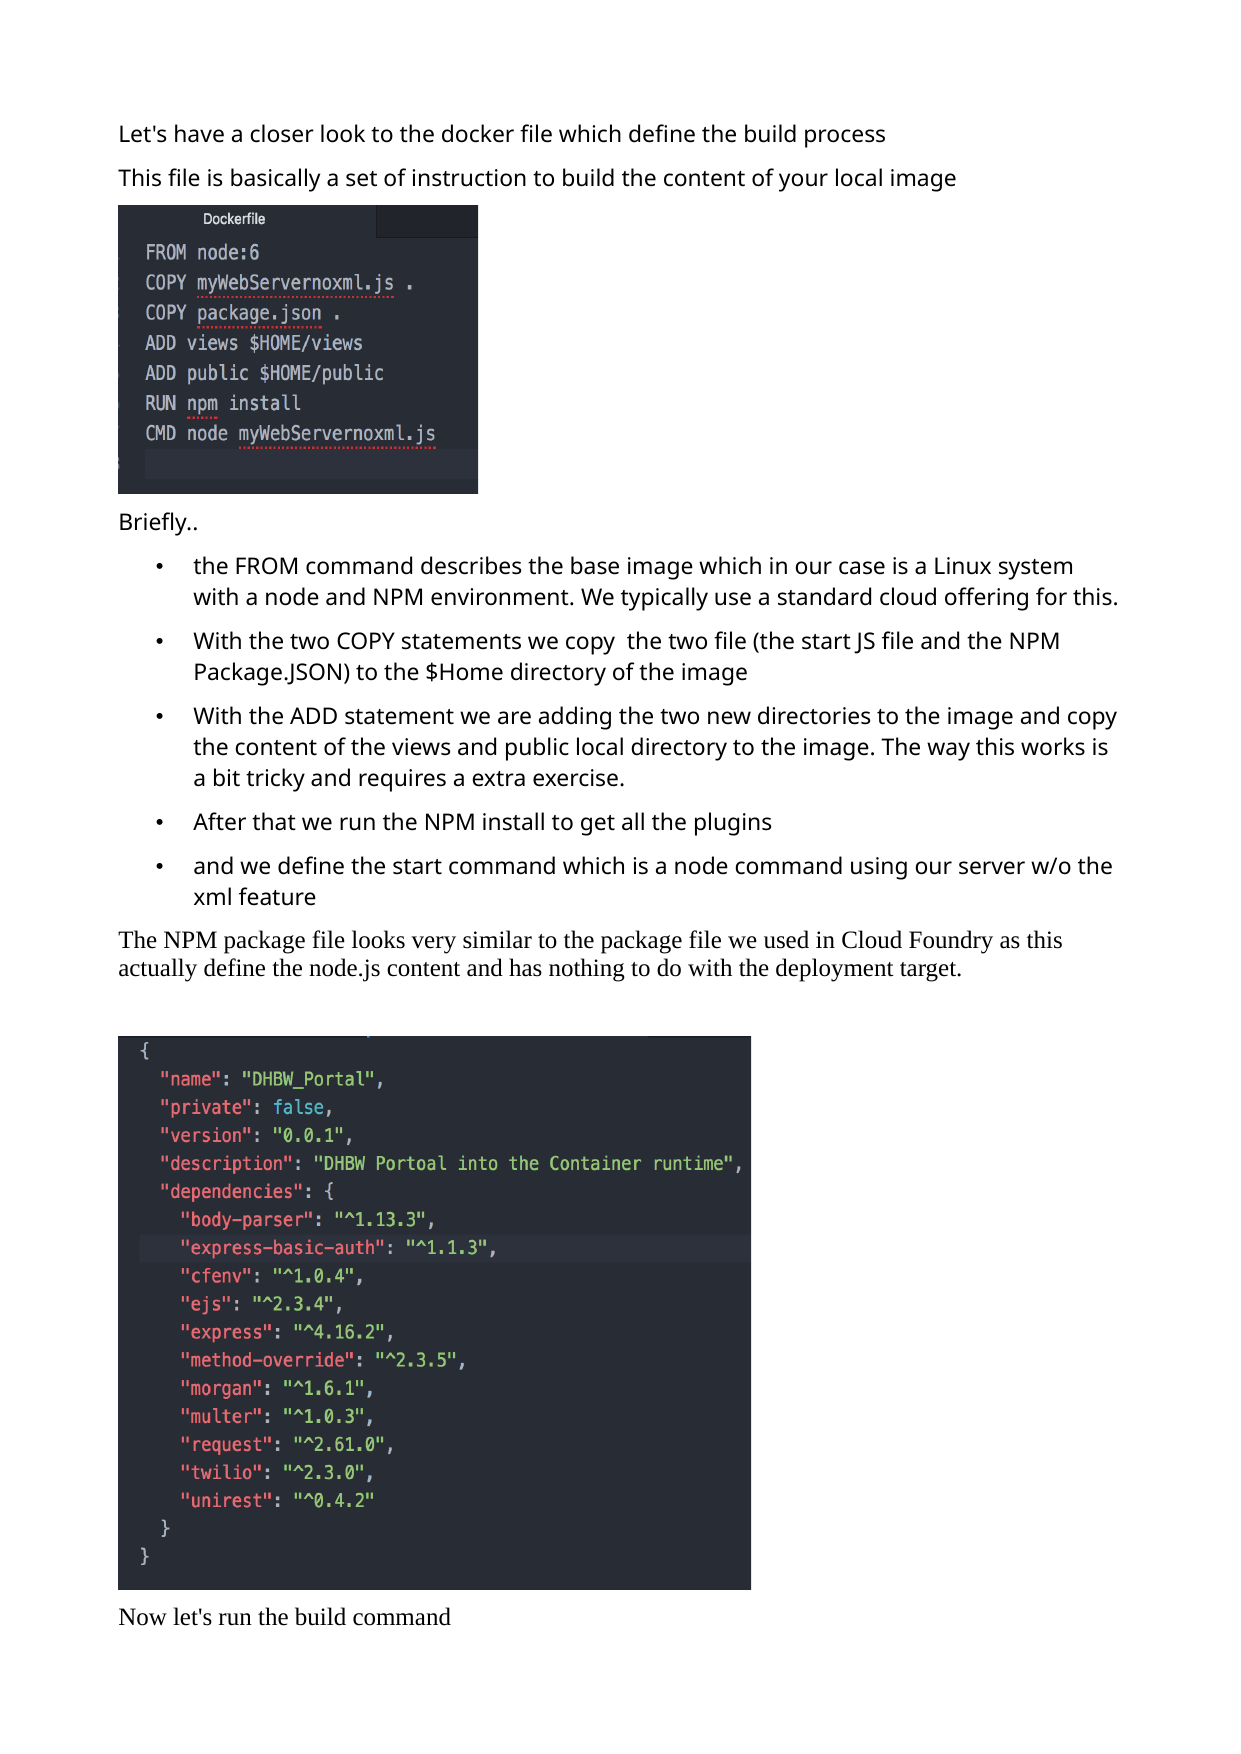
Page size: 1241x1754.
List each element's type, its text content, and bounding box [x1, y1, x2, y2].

text Now let's run the build command [118, 1602, 1122, 1631]
text The NPM package file looks very similar to the package file we used in Cloud Foundry as this actually define the node.js content and has nothing to do with the deployment target. [118, 925, 1122, 982]
text This file is basically a set of instruction to build the content of your local image [118, 162, 1122, 193]
list After that we run the NPM install to get all the plugins [156, 806, 1122, 837]
text Briefly.. [118, 506, 1122, 537]
list With the two COPY statements we copy the two file (the start JS file and the NPM Package.JSON) to the $Home directory of the image [156, 625, 1122, 687]
picture [118, 205, 479, 494]
list With the ADD statement we are adding the two new directories to the image and copy the content of the views and public local directory to the image. The way this works is a bit tricky and requires a extra exercise. [156, 700, 1122, 793]
list the FROM command describes the base image which in our case is a Linux system with a node and NPM environment. We typically use a standard cloud offering for this. [156, 550, 1122, 612]
list and we define the start command which is a node command using our server w/o the xml feature [156, 850, 1122, 912]
text Let's have a closer look to the docker file which define the build process [118, 118, 1122, 149]
picture [118, 1036, 752, 1590]
